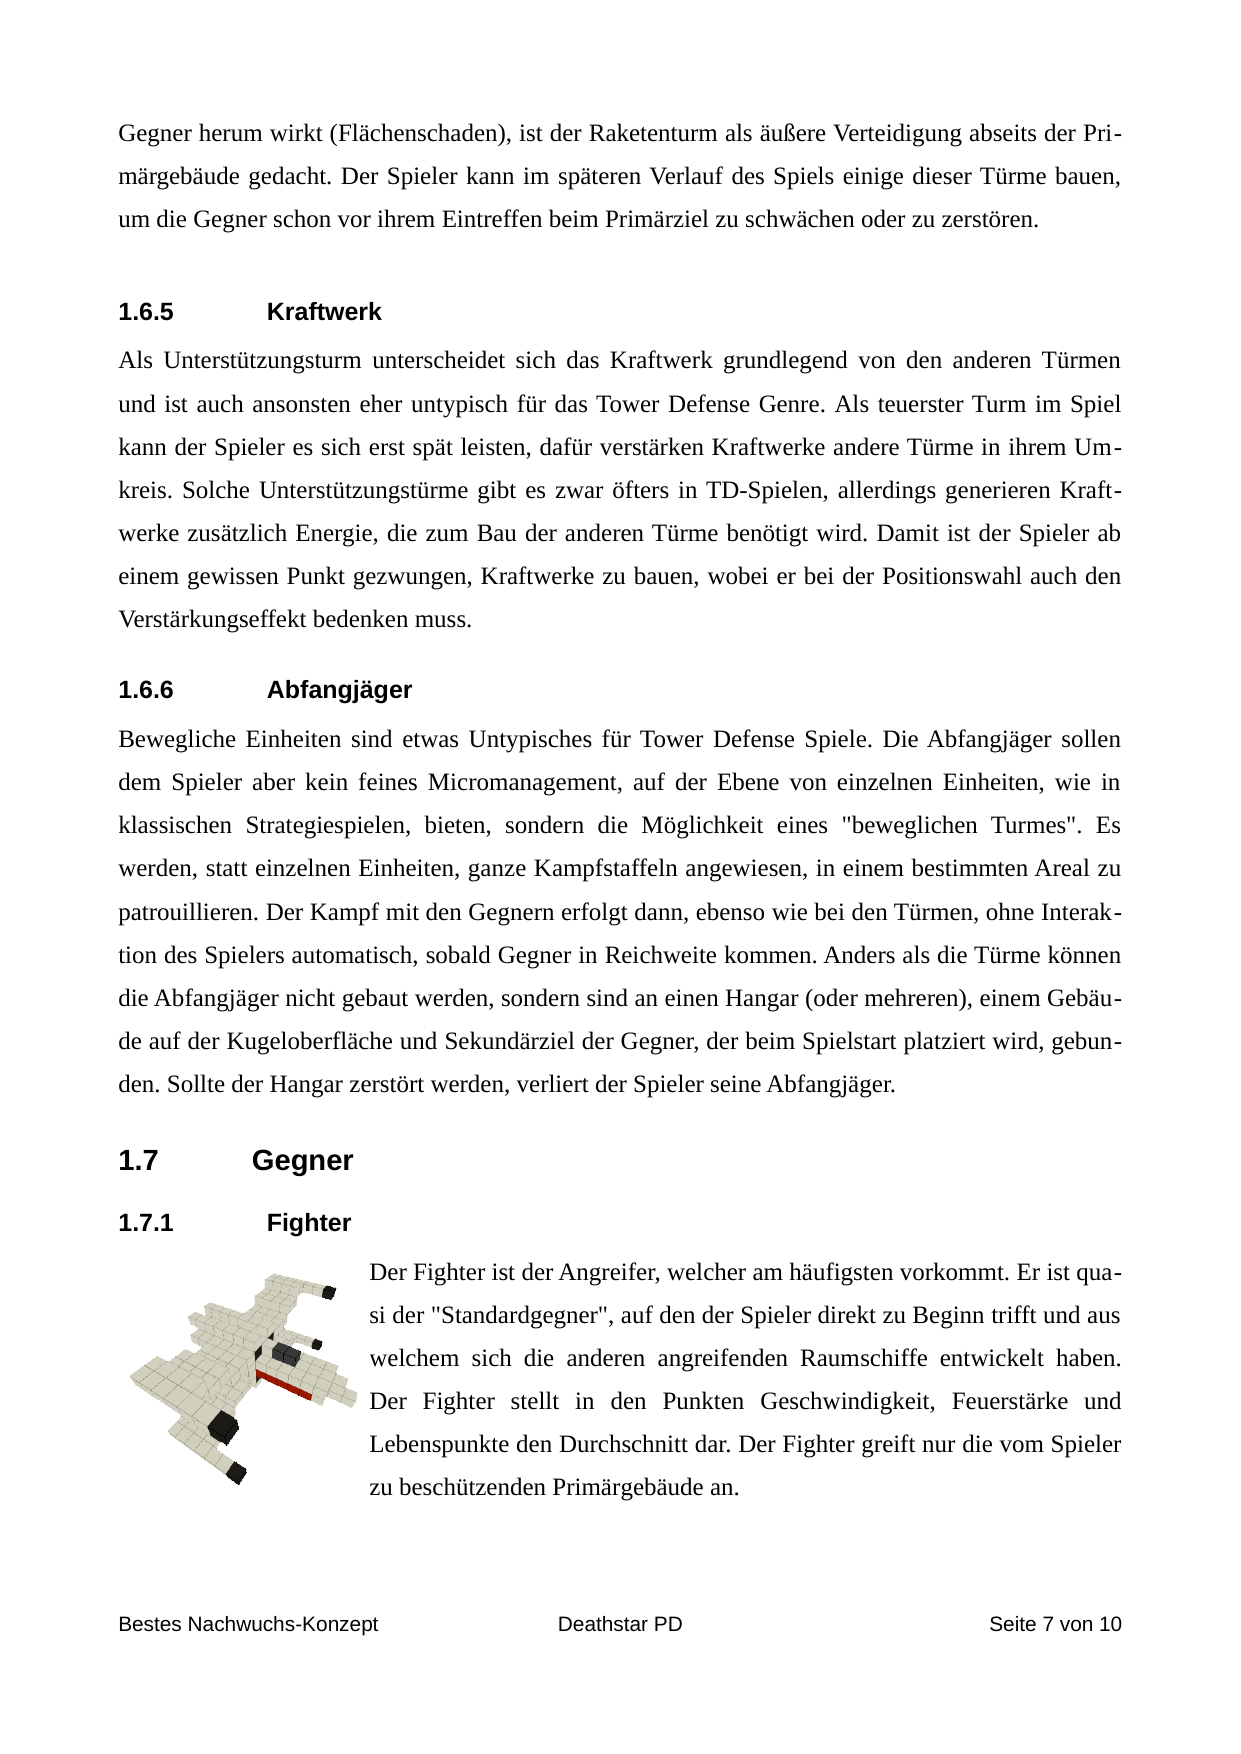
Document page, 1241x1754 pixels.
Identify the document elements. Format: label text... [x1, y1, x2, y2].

text Als Unterstützungsturm unterscheidet sich das Kraftwerk grundlegend von den anderen Türmen und ist auch ansonsten eher untypisch für das Tower Defense Genre. Als teuerster Turm im Spiel kann der Spieler es sich erst spät leisten, dafür verstärken Kraftwerke andere Türme in ihrem Um­kreis. Solche Unterstützungstürme gibt es zwar öfters in TD-Spielen, allerdings generieren Kraft­werke zusätzlich Energie, die zum Bau der anderen Türme benötigt wird. Damit ist der Spieler ab einem gewissen Punkt gezwungen, Kraftwerke zu bauen, wobei er bei der Positionswahl auch den Verstärkungseffekt bedenken muss. [118, 346, 1122, 633]
subtitle 1.7 Gegner [118, 1143, 1122, 1176]
subtitle 1.7.1 Fighter [118, 1208, 1122, 1236]
subtitle 1.6.6 Abfangjäger [118, 675, 1122, 704]
text Bewegliche Einheiten sind etwas Untypisches für Tower Defense Spiele. Die Abfangjäger sollen dem Spieler aber kein feines Micromanagement, auf der Ebene von einzelnen Einheiten, wie in klas­sischen Strategiespielen, bieten, sondern die Möglichkeit eines "beweglichen Turmes". Es werden, statt einzelnen Einheiten, ganze Kampfstaffeln angewiesen, in einem bestimmten Areal zu patrouillie­ren. Der Kampf mit den Gegnern erfolgt dann, ebenso wie bei den Türmen, ohne Interak­tion des Spielers automatisch, sobald Gegner in Reichweite kommen. Anders als die Türme können die Ab­fangjäger nicht gebaut werden, sondern sind an einen Hangar (oder mehreren), einem Gebäu­de auf der Kugeloberfläche und Sekundärziel der Gegner, der beim Spielstart platziert wird, gebun­den. Sollte der Hangar zerstört werden, verliert der Spieler seine Abfangjäger. [118, 724, 1122, 1098]
text Der Fighter ist der Angreifer, welcher am häufigsten vorkommt. Er ist qua­si der "Standardgegner", auf den der Spieler direkt zu Beginn trifft und aus welchem sich die anderen angreifenden Raum­schiffe entwickelt haben. Der Fighter stellt in den Punkten Geschwindigkeit, Feuerstärke und Lebens­punkte den Durchschnitt dar. Der Fighter greift nur die vom Spieler zu be­schützenden Primär­gebäude an. [118, 1257, 1122, 1501]
subtitle 1.6.5 Kraftwerk [118, 297, 1122, 325]
picture [129, 1273, 358, 1485]
text Gegner herum wirkt (Flächenschaden), ist der Raketenturm als äußere Verteidigung abseits der Pri­märgebäude gedacht. Der Spieler kann im späteren Verlauf des Spiels einige dieser Türme bauen, um die Gegner schon vor ihrem Eintreffen beim Primärziel zu schwächen oder zu zerstören. [118, 118, 1122, 233]
